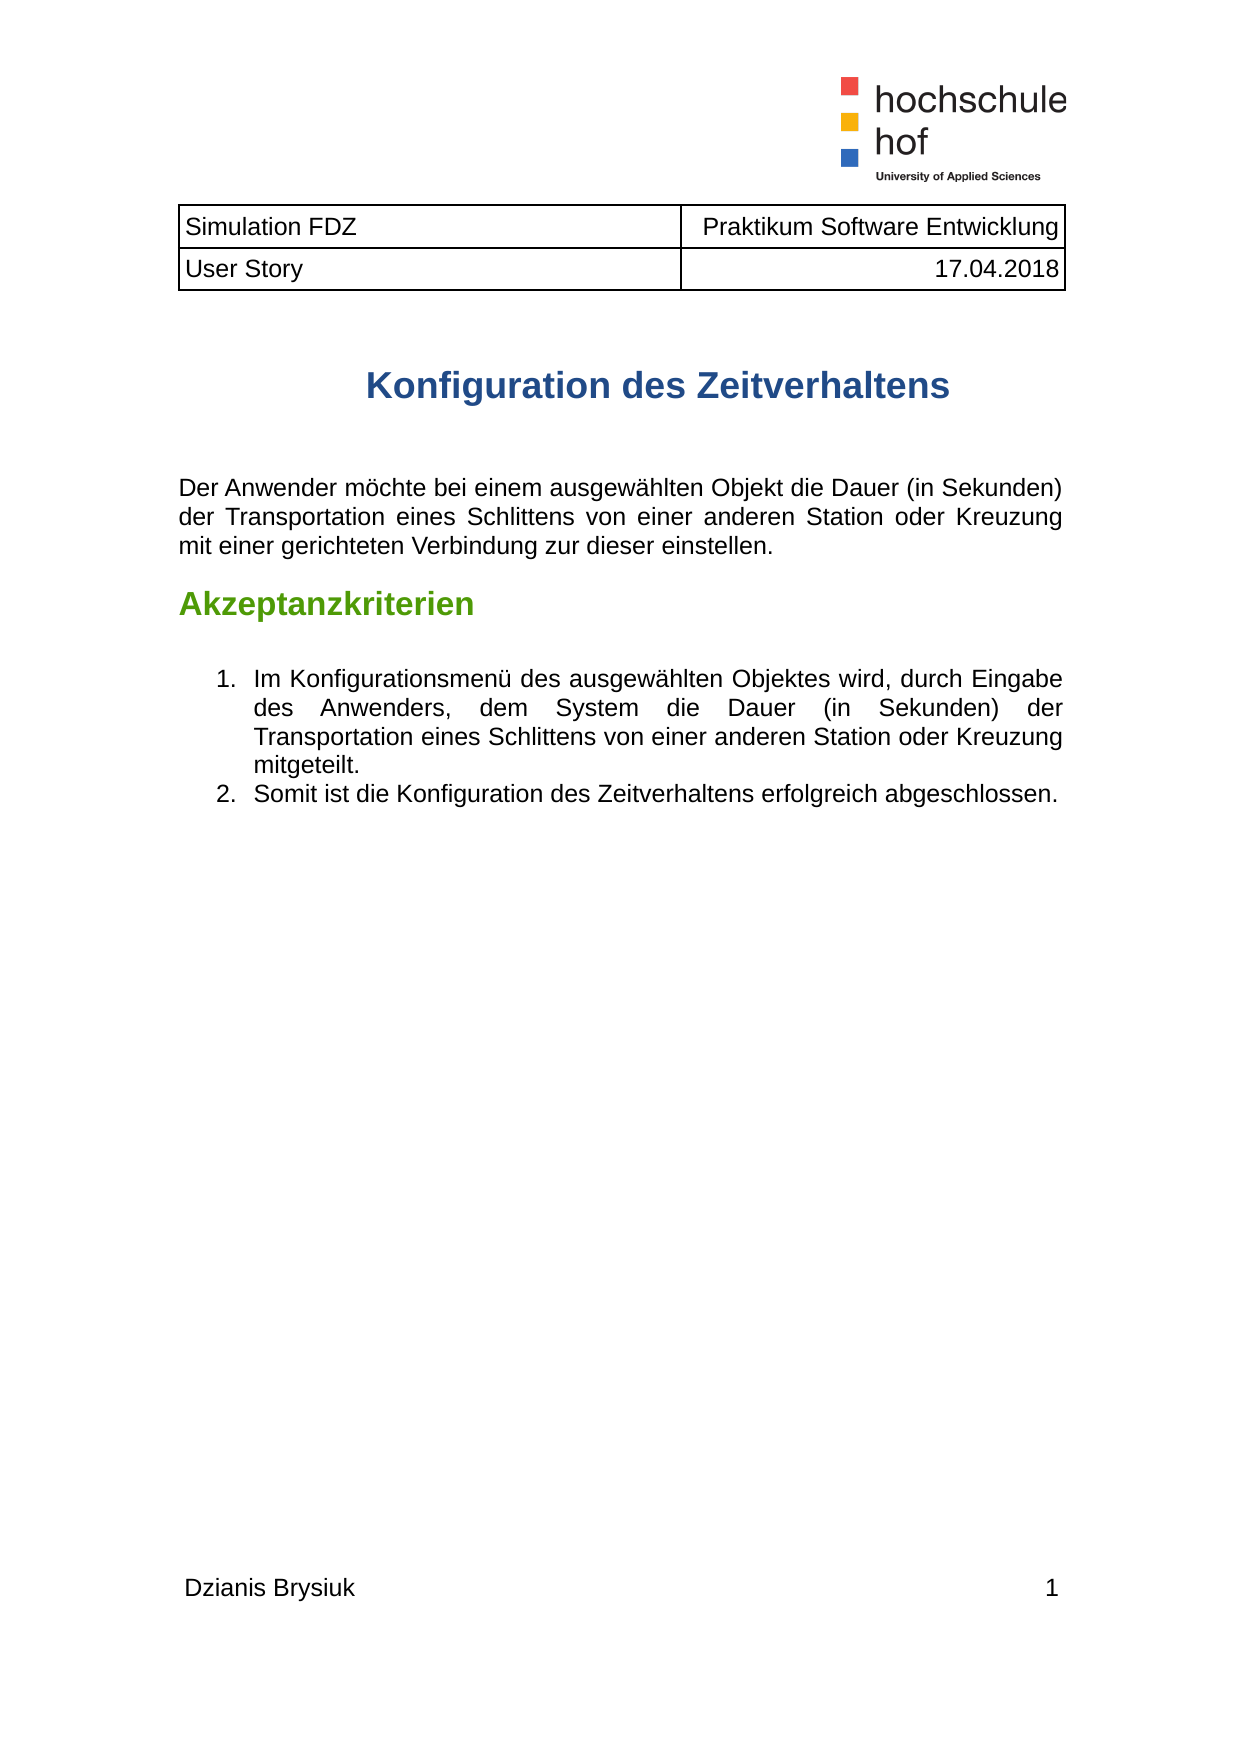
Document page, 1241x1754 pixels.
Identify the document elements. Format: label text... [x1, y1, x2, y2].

list Im Konfigurationsmenü des ausgewählten Objektes wird, durch Eingabe des Anwenders, dem System die Dauer (in Sekunden) der Transportation eines Schlittens von einer anderen Station oder Kreuzung mitgeteilt. [216, 664, 1064, 779]
subtitle Akzeptanzkriterien [178, 584, 1064, 623]
list Somit ist die Konfiguration des Zeitverhaltens erfolgreich abgeschlossen. [216, 779, 1064, 808]
text Konfiguration des Zeitverhaltens [178, 363, 1064, 406]
text Der Anwender möchte bei einem ausgewählten Objekt die Dauer (in Sekunden) der Transportation eines Schlittens von einer anderen Station oder Kreuzung mit einer gerichteten Verbindung zur dieser einstellen. [178, 473, 1064, 559]
